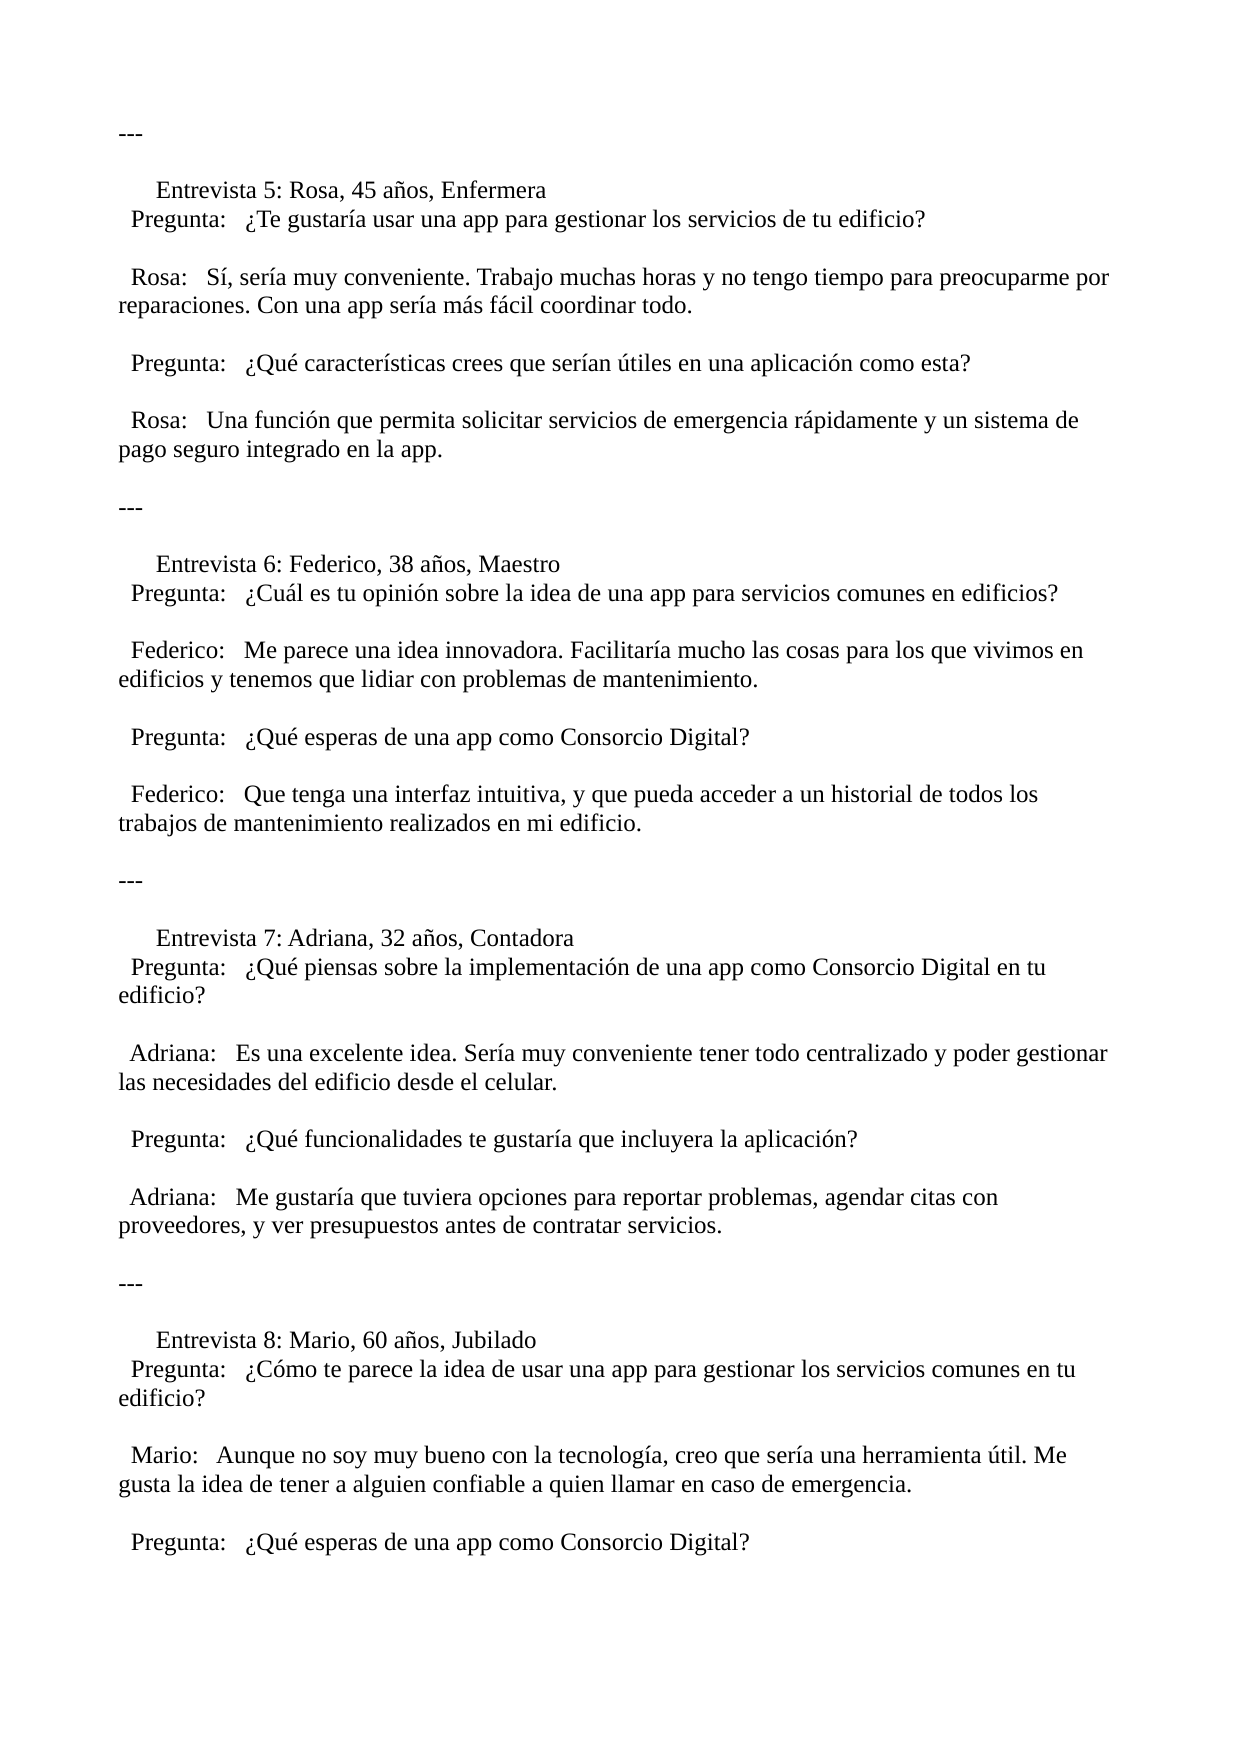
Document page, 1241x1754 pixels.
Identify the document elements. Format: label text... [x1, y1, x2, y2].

text --- [118, 118, 1122, 147]
text Federico: Que tenga una interfaz intuitiva, y que pueda acceder a un historial de todos los trabajos de mantenimiento realizados en mi edificio. [118, 779, 1122, 837]
text Entrevista 6: Federico, 38 años, Maestro [118, 549, 1122, 578]
text Federico: Me parece una idea innovadora. Facilitaría mucho las cosas para los que vivimos en edificios y tenemos que lidiar con problemas de mantenimiento. [118, 636, 1122, 693]
text Pregunta: ¿Te gustaría usar una app para gestionar los servicios de tu edificio? [118, 204, 1122, 233]
text Pregunta: ¿Cuál es tu opinión sobre la idea de una app para servicios comunes en edificios? [118, 578, 1122, 607]
text Pregunta: ¿Qué esperas de una app como Consorcio Digital? [118, 1527, 1122, 1556]
text --- [118, 1268, 1122, 1297]
text --- [118, 866, 1122, 894]
text Pregunta: ¿Cómo te parece la idea de usar una app para gestionar los servicios comunes en tu edificio? [118, 1354, 1122, 1412]
text Pregunta: ¿Qué piensas sobre la implementación de una app como Consorcio Digital en tu edificio? [118, 952, 1122, 1009]
text Adriana: Es una excelente idea. Sería muy conveniente tener todo centralizado y poder gestionar las necesidades del edificio desde el celular. [118, 1038, 1122, 1096]
text Mario: Aunque no soy muy bueno con la tecnología, creo que sería una herramienta útil. Me gusta la idea de tener a alguien confiable a quien llamar en caso de emergencia. [118, 1441, 1122, 1498]
text --- [118, 492, 1122, 521]
text Rosa: Sí, sería muy conveniente. Trabajo muchas horas y no tengo tiempo para preocuparme por reparaciones. Con una app sería más fácil coordinar todo. [118, 262, 1122, 319]
text Entrevista 8: Mario, 60 años, Jubilado [118, 1326, 1122, 1354]
text Pregunta: ¿Qué funcionalidades te gustaría que incluyera la aplicación? [118, 1124, 1122, 1153]
text Rosa: Una función que permita solicitar servicios de emergencia rápidamente y un sistema de pago seguro integrado en la app. [118, 406, 1122, 463]
text Entrevista 5: Rosa, 45 años, Enfermera [118, 176, 1122, 204]
text Pregunta: ¿Qué características crees que serían útiles en una aplicación como esta? [118, 348, 1122, 377]
text Pregunta: ¿Qué esperas de una app como Consorcio Digital? [118, 722, 1122, 751]
text Entrevista 7: Adriana, 32 años, Contadora [118, 923, 1122, 952]
text Adriana: Me gustaría que tuviera opciones para reportar problemas, agendar citas con proveedores, y ver presupuestos antes de contratar servicios. [118, 1182, 1122, 1239]
